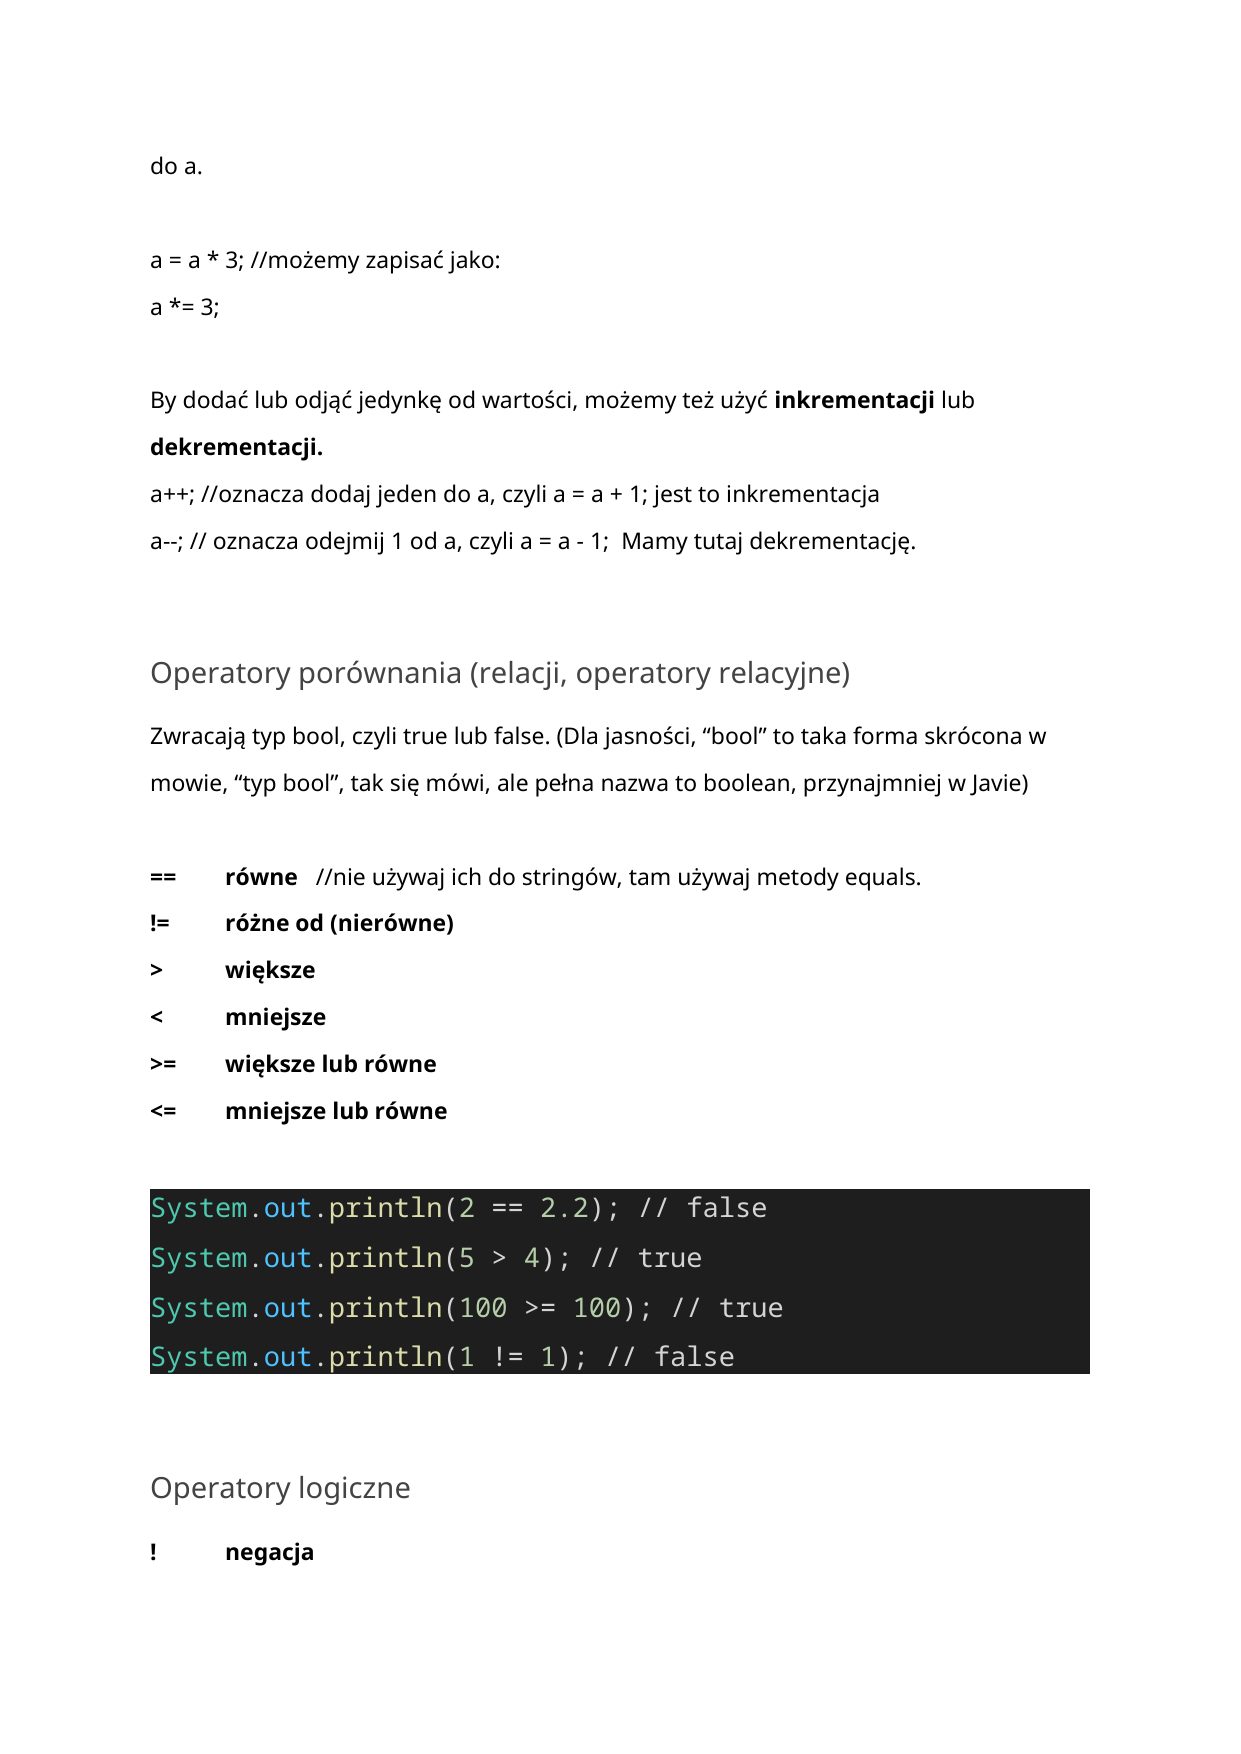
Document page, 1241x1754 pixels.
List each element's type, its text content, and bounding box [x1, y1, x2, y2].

text != różne od (nierówne) [150, 907, 1090, 939]
text a = a * 3; //możemy zapisać jako: [150, 244, 1090, 275]
subtitle Operatory porównania (relacji, operatory relacyjne) [150, 652, 1090, 692]
text >= większe lub równe [150, 1048, 1090, 1079]
text a++; //oznacza dodaj jeden do a, czyli a = a + 1; jest to inkrementacja [150, 478, 1090, 509]
text System.out.println(1 != 1); // false [150, 1338, 1090, 1374]
text By dodać lub odjąć jedynkę od wartości, możemy też użyć inkrementacji lub dekrementacji. [150, 384, 1090, 462]
text do a. [150, 150, 1090, 181]
text a--; // oznacza odejmij 1 od a, czyli a = a - 1; Mamy tutaj dekrementację. [150, 525, 1090, 556]
text < mniejsze [150, 1001, 1090, 1032]
text == równe //nie używaj ich do stringów, tam używaj metody equals. [150, 861, 1090, 892]
subtitle Operatory logiczne [150, 1468, 1090, 1507]
text a *= 3; [150, 291, 1090, 322]
text System.out.println(2 == 2.2); // false [150, 1189, 1090, 1226]
text <= mniejsze lub równe [150, 1095, 1090, 1126]
text ! negacja [150, 1535, 1090, 1567]
text System.out.println(5 > 4); // true [150, 1238, 1090, 1275]
text Zwracają typ bool, czyli true lub false. (Dla jasności, “bool” to taka forma skrócona w mowie, “typ bool”, tak się mówi, ale pełna nazwa to boolean, przynajmniej w Javie) [150, 720, 1090, 798]
text > większe [150, 954, 1090, 986]
text System.out.println(100 >= 100); // true [150, 1288, 1090, 1325]
